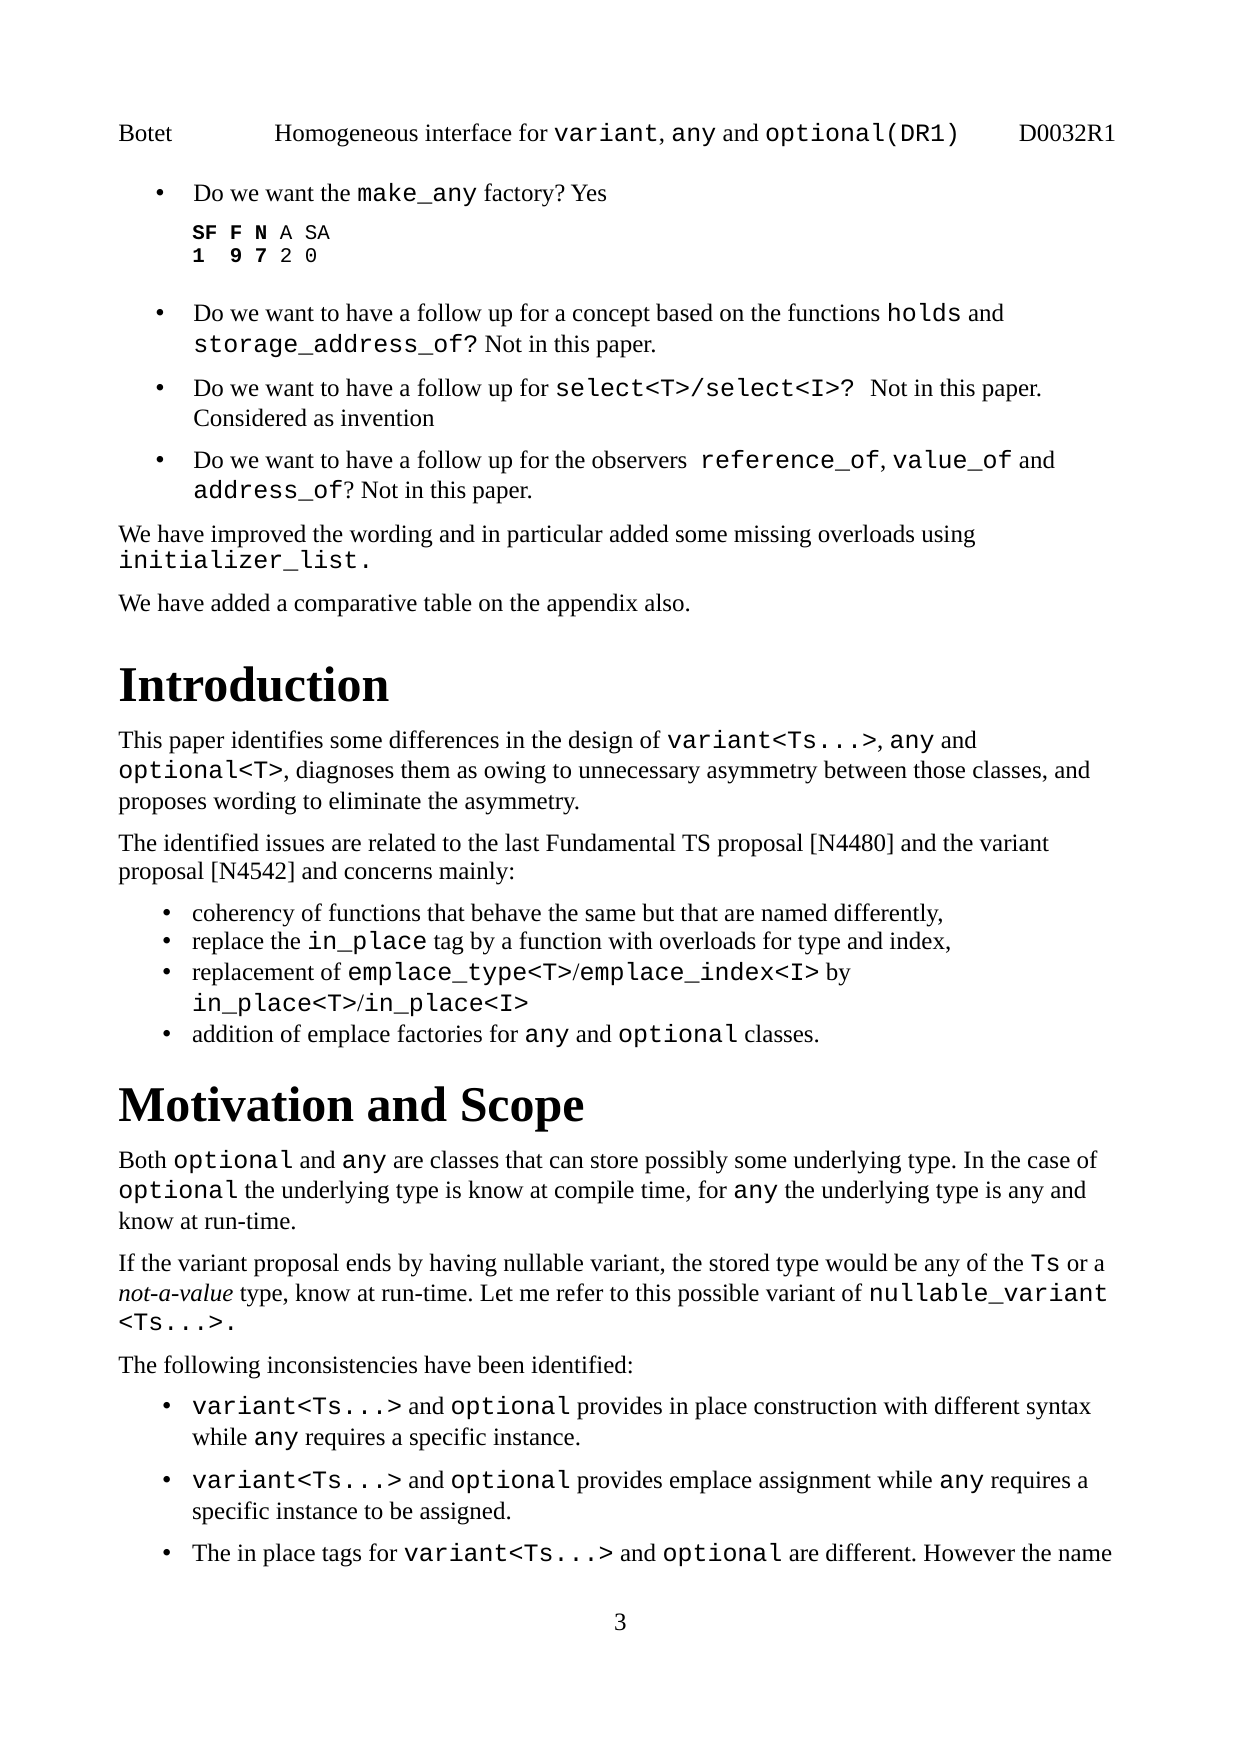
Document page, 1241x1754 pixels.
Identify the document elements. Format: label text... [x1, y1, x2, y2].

list The in place tags for variant<Ts...> and optional are different. However the name [162, 1538, 1122, 1568]
text This paper identifies some differences in the design of variant<Ts...>, any and optional<T>, diagnoses them as owing to unnecessary asymmetry between those classes, and proposes wording to eliminate the asymmetry. [118, 725, 1122, 815]
list replace the in_place tag by a function with overloads for type and index, [162, 926, 1122, 957]
text We have improved the wording and in particular added some missing overloads using initializer_list. [118, 519, 1122, 576]
list variant<Ts...> and optional provides in place construction with different syntax while any requires a specific instance. [162, 1391, 1122, 1453]
list variant<Ts...> and optional provides emplace assignment while any requires a specific instance to be assigned. [162, 1466, 1122, 1525]
text SF F N A SA [118, 222, 1122, 245]
list replacement of emplace_type<T>/emplace_index<I> by in_place<T>/in_place<I> [162, 957, 1122, 1019]
text We have added a comparative table on the appendix also. [118, 588, 1122, 617]
list coherency of functions that behave the same but that are named differently, [162, 898, 1122, 926]
list Do we want to have a follow up for select<T>/select<I>? Not in this paper. Considered as invention [156, 373, 1122, 432]
text 1 9 7 2 0 [118, 245, 1122, 269]
list Do we want the make_any factory? Yes [156, 178, 1122, 209]
list Do we want to have a follow up for the observers reference_of, value_of and address_of? Not in this paper. [156, 445, 1122, 506]
list Do we want to have a follow up for a concept based on the functions holds and storage_address_of? Not in this paper. [156, 298, 1122, 360]
text Both optional and any are classes that can store possibly some underlying type. In the case of optional the underlying type is know at compile time, for any the underlying type is any and know at run-time. [118, 1145, 1122, 1235]
text If the variant proposal ends by having nullable variant, the stored type would be any of the Ts or a not-a-value type, know at run-time. Let me refer to this possible variant of nullable_variant <Ts...>. [118, 1248, 1122, 1338]
text The following inconsistencies have been identified: [118, 1350, 1122, 1379]
subtitle Motivation and Scope [118, 1075, 1122, 1132]
text The identified issues are related to the last Fundamental TS proposal [N4480] and the variant proposal [N4542] and concerns mainly: [118, 828, 1122, 885]
list addition of emplace factories for any and optional classes. [162, 1019, 1122, 1050]
subtitle Introduction [118, 655, 1122, 712]
